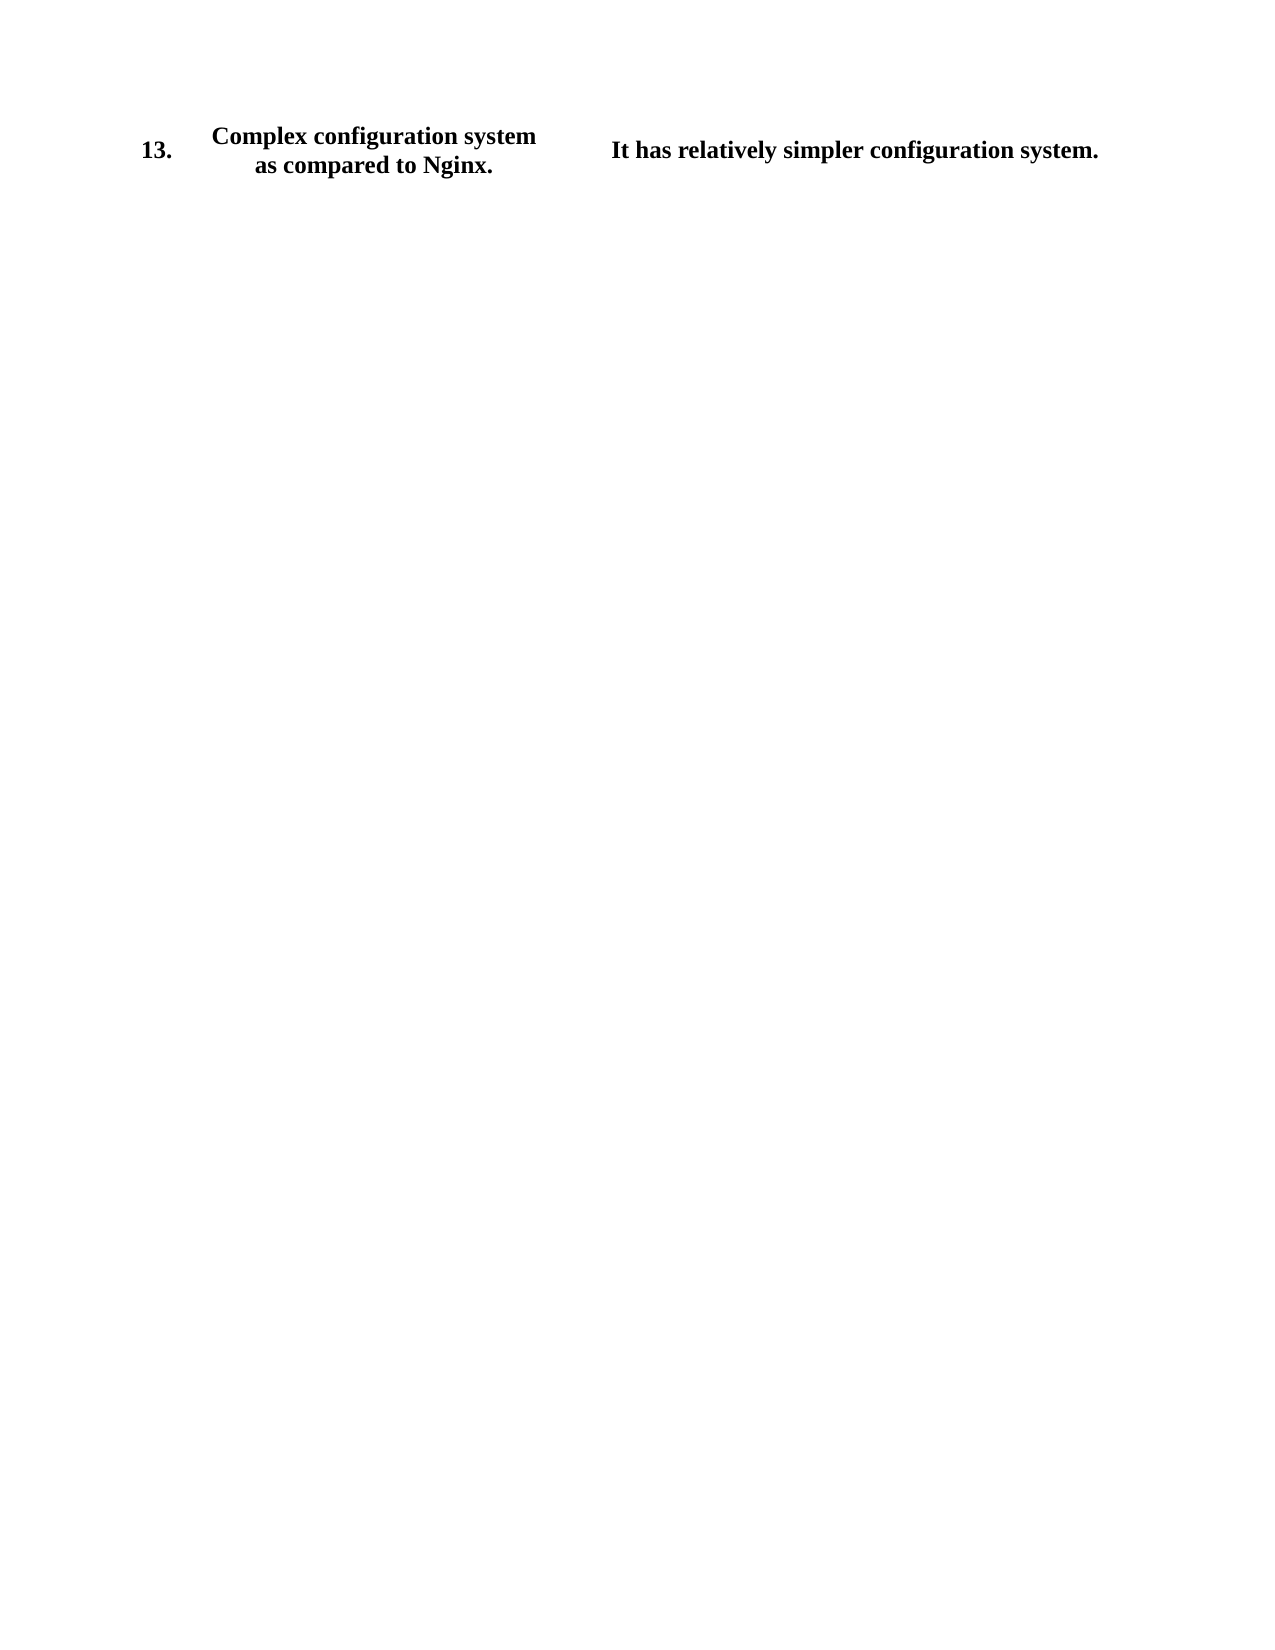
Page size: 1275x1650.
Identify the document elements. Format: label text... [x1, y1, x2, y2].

table_cell It has relatively simpler configuration system. [553, 118, 1157, 181]
table_cell 13. [118, 118, 194, 181]
table_cell Complex configuration system as compared to Nginx. [195, 118, 553, 181]
